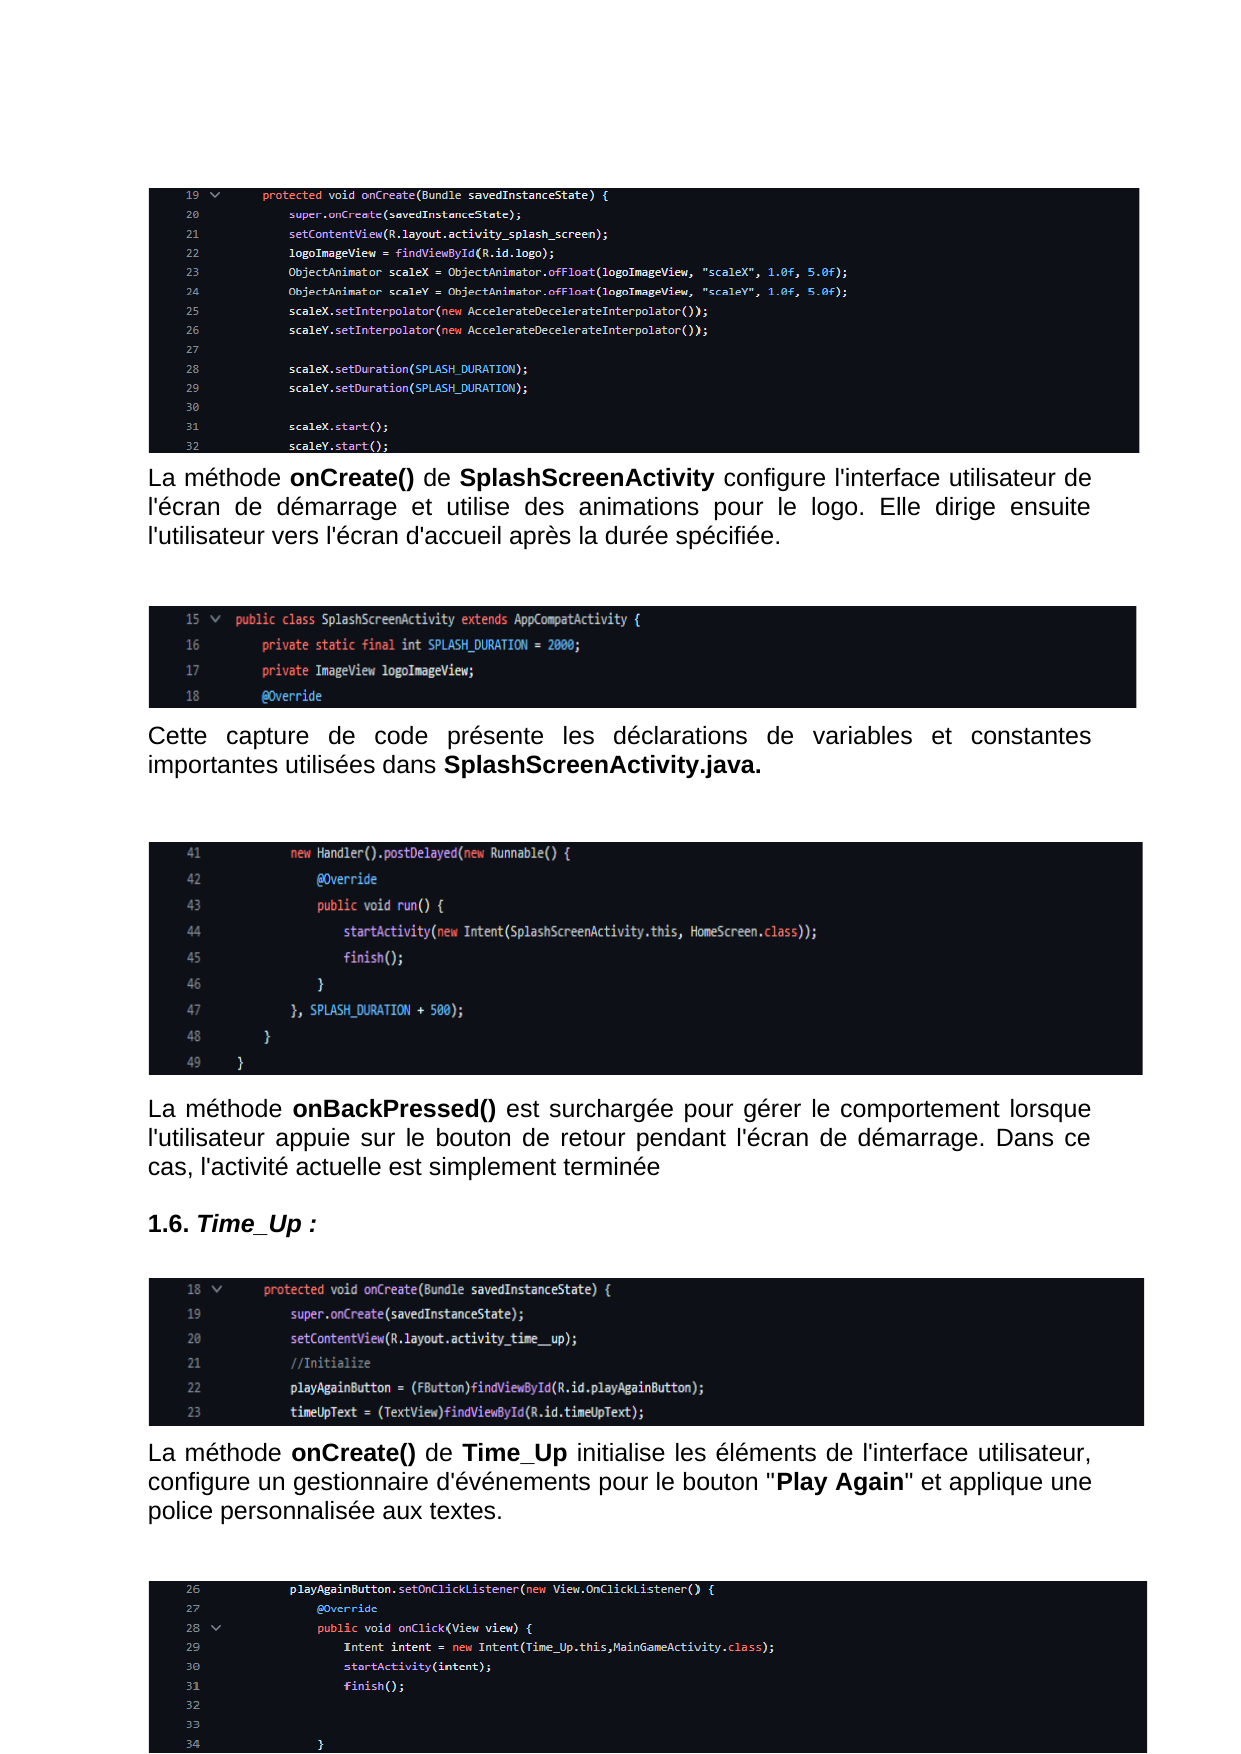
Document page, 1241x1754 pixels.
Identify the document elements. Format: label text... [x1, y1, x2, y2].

text La méthode onCreate() de SplashScreenActivity configure l'interface utilisateur de l'écran de démarrage et utilise des animations pour le logo. Elle dirige ensuite l'utilisateur vers l'écran d'accueil après la durée spécifiée. [148, 453, 1093, 549]
text 1.6. Time_Up : [148, 1209, 1093, 1238]
text La méthode onBackPressed() est surchargée pour gérer le comportement lorsque l'utilisateur appuie sur le bouton de retour pendant l'écran de démarrage. Dans ce cas, l'activité actuelle est simplement terminée [148, 1075, 1093, 1180]
text Cette capture de code présente les déclarations de variables et constantes importantes utilisées dans SplashScreenActivity.java. [148, 708, 1093, 779]
text La méthode onCreate() de Time_Up initialise les éléments de l'interface utilisateur, configure un gestionnaire d'événements pour le bouton "Play Again" et applique une police personnalisée aux textes. [148, 1426, 1093, 1525]
